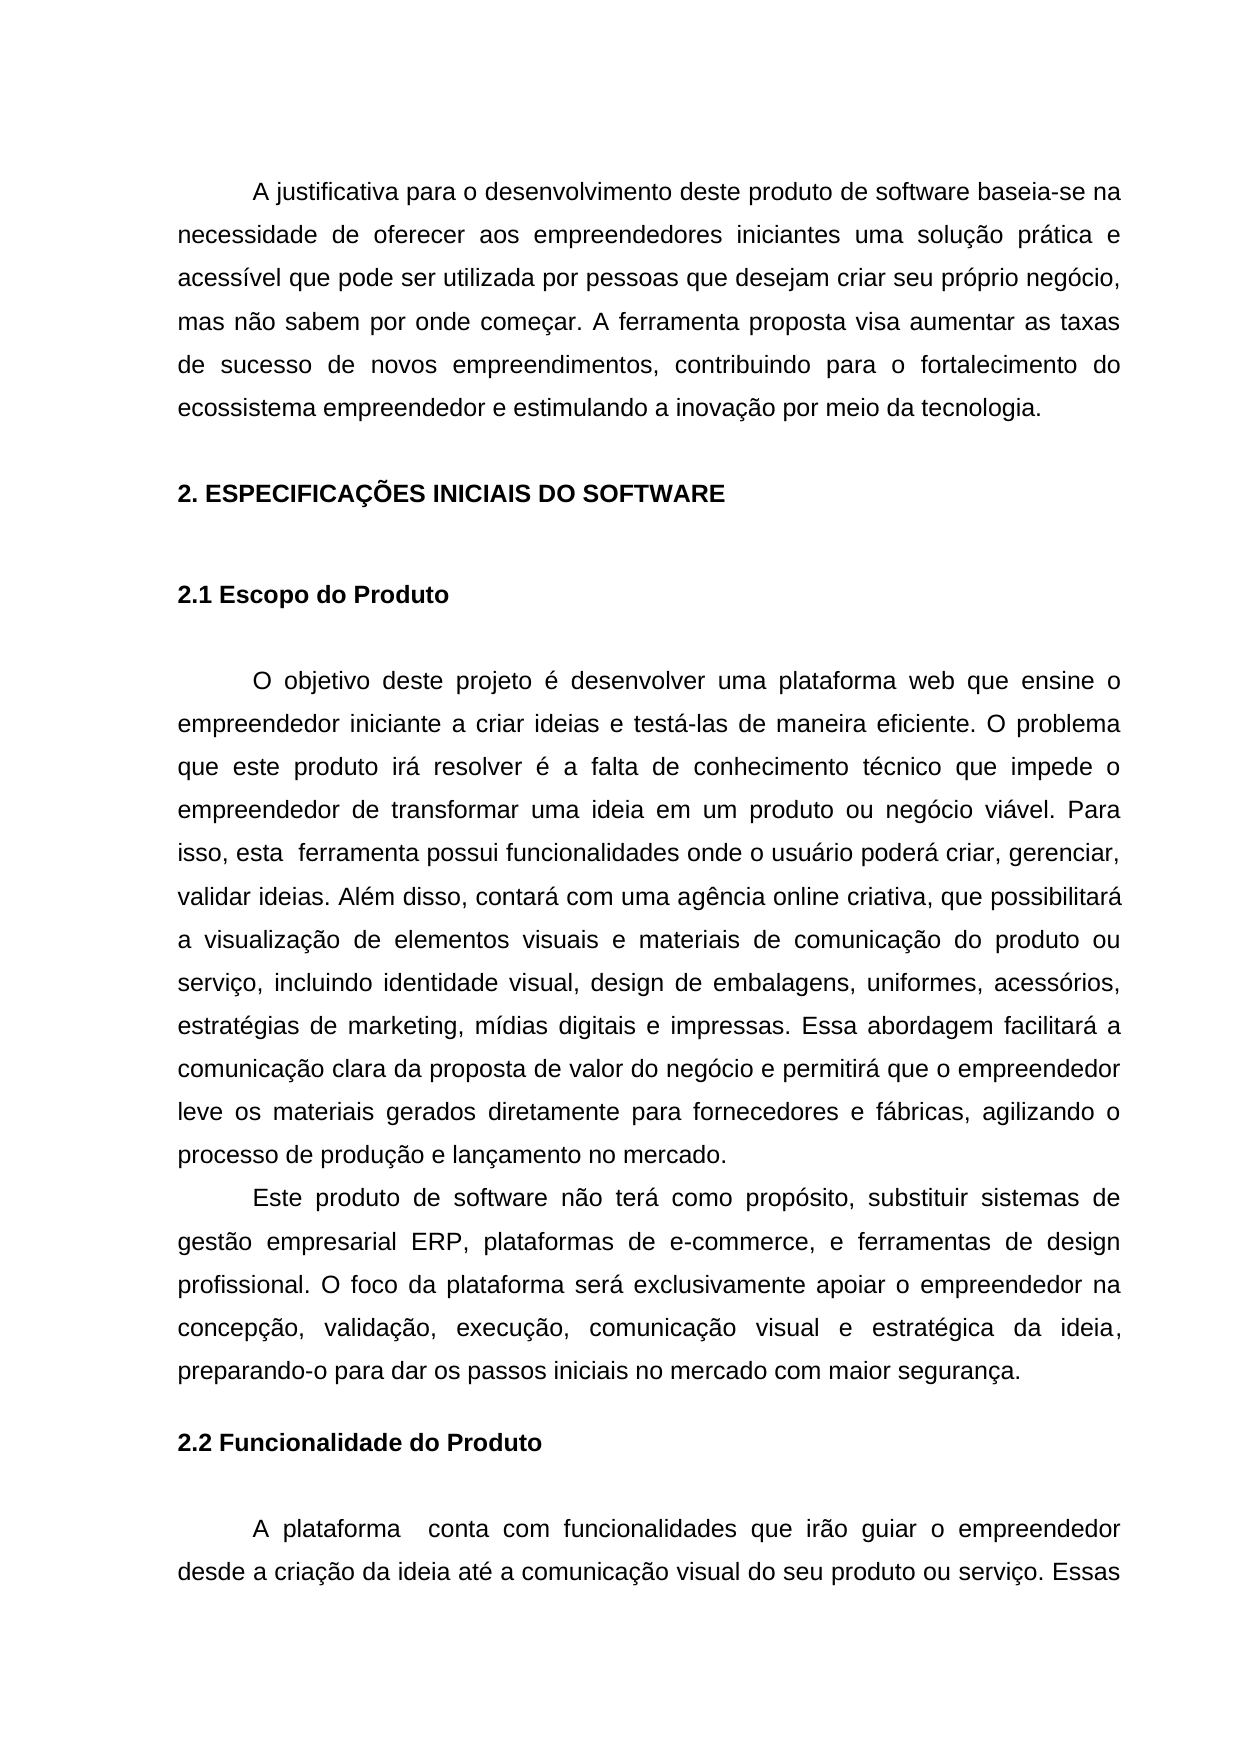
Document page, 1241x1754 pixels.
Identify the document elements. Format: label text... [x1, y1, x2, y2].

text A justificativa para o desenvolvimento deste produto de software baseia-se na necessidade de oferecer aos empreendedores iniciantes uma solução prática e acessível que pode ser utilizada por pessoas que desejam criar seu próprio negócio, mas não sabem por onde começar. A ferramenta proposta visa aumentar as taxas de sucesso de novos empreendimentos, contribuindo para o fortalecimento do ecossistema empreendedor e estimulando a inovação por meio da tecnologia. [177, 177, 1122, 422]
text 2. ESPECIFICAÇÕES INICIAIS DO SOFTWARE [177, 479, 1122, 508]
text 2.1 Escopo do Produto [177, 580, 1122, 608]
text O objetivo deste projeto é desenvolver uma plataforma web que ensine o empreendedor iniciante a criar ideias e testá-las de maneira eficiente. O problema que este produto irá resolver é a falta de conhecimento técnico que impede o empreendedor de transformar uma ideia em um produto ou negócio viável. Para isso, esta ferramenta possui funcionalidades onde o usuário poderá criar, gerenciar, validar ideias. Além disso, contará com uma agência online criativa, que possibilitará a visualização de elementos visuais e materiais de comunicação do produto ou serviço, incluindo identidade visual, design de embalagens, uniformes, acessórios, estratégias de marketing, mídias digitais e impressas. Essa abordagem facilitará a comunicação clara da proposta de valor do negócio e permitirá que o empreendedor leve os materiais gerados diretamente para fornecedores e fábricas, agilizando o processo de produção e lançamento no mercado. [177, 666, 1122, 1169]
text Este produto de software não terá como propósito, substituir sistemas de gestão empresarial ERP, plataformas de e-commerce, e ferramentas de design profissional. O foco da plataforma será exclusivamente apoiar o empreendedor na concepção, validação, execução, comunicação visual e estratégica da ideia, preparando-o para dar os passos iniciais no mercado com maior segurança. [177, 1183, 1122, 1385]
text A plataforma conta com funcionalidades que irão guiar o empreendedor desde a criação da ideia até a comunicação visual do seu produto ou serviço. Essas [177, 1514, 1122, 1586]
text 2.2 Funcionalidade do Produto [177, 1428, 1122, 1457]
